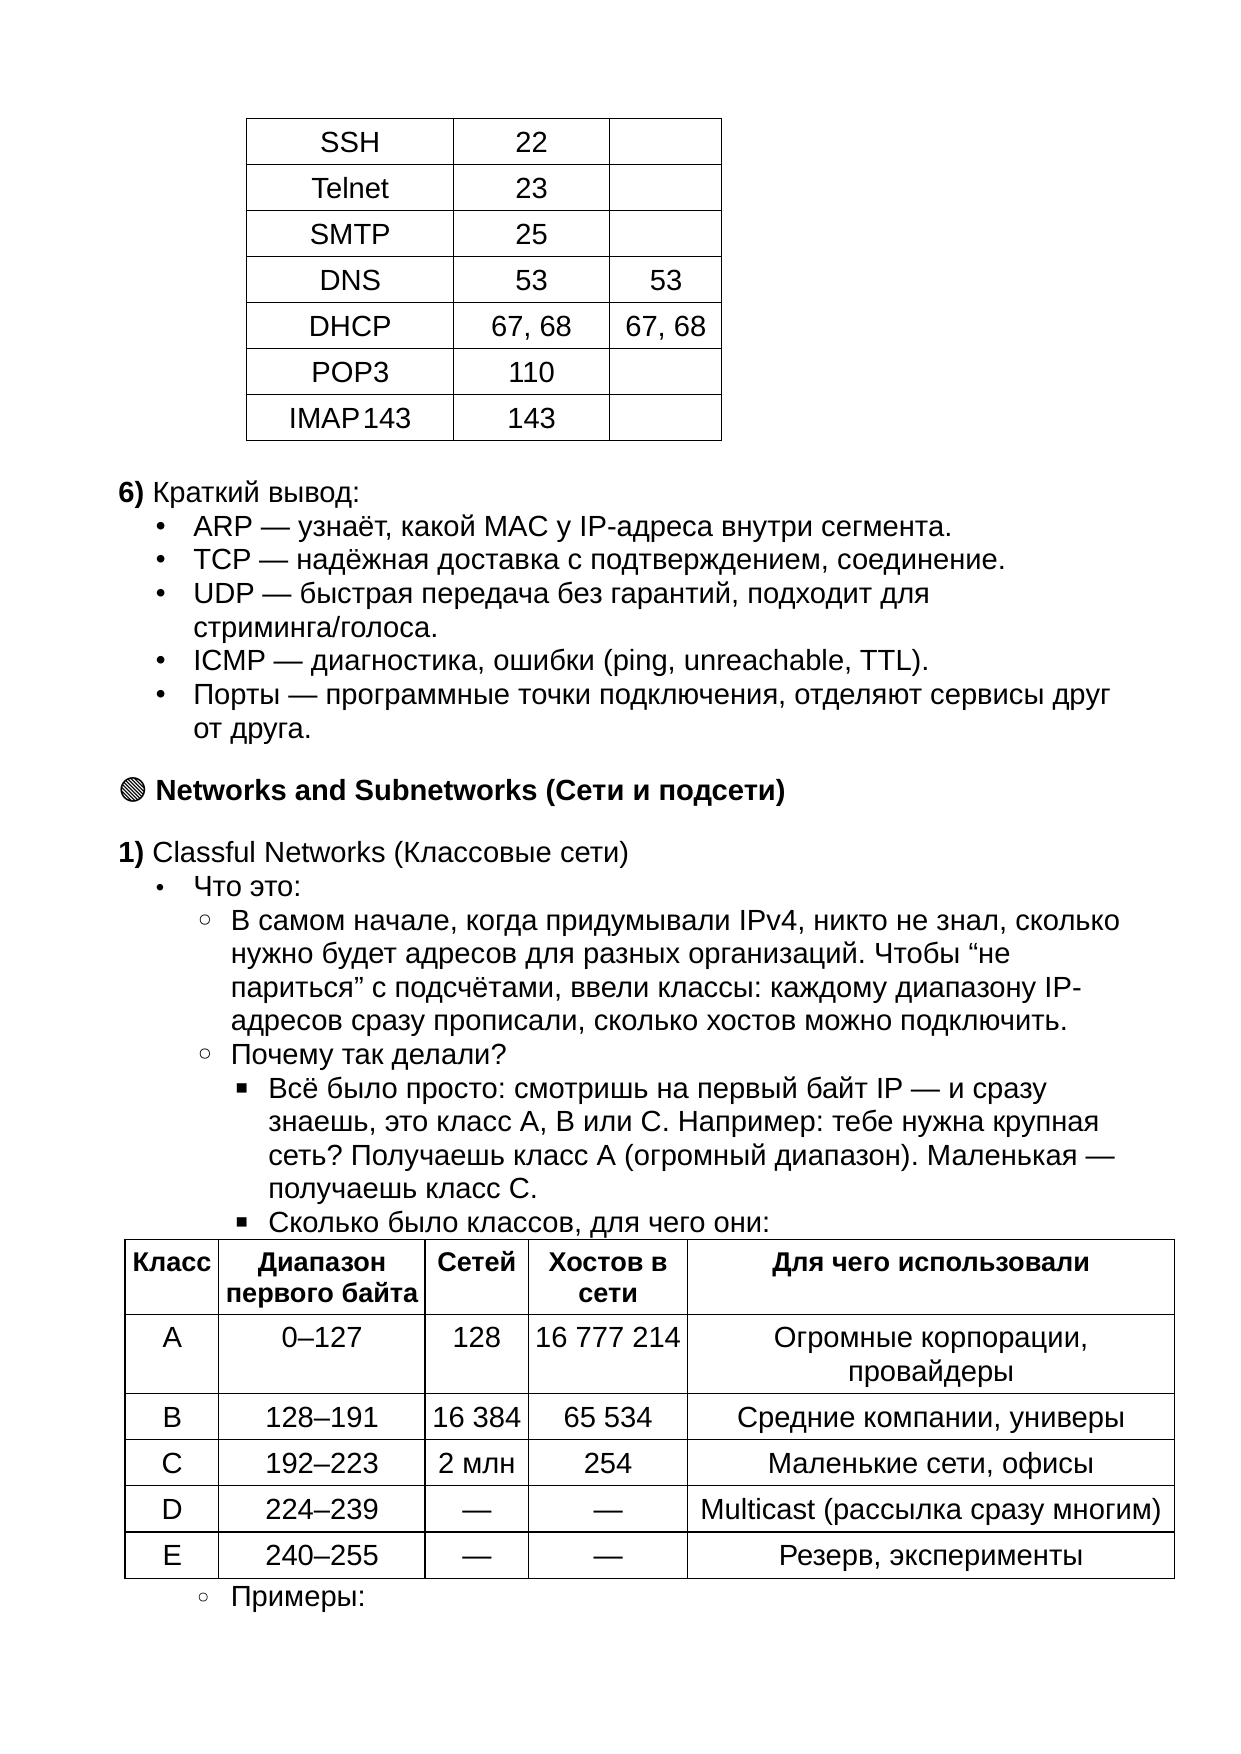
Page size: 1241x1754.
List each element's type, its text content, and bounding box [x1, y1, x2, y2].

list Сколько было классов, для чего они: [231, 1205, 1122, 1239]
table_cell POP3 [247, 349, 453, 394]
table_cell SSH [247, 119, 453, 164]
table_cell A [126, 1315, 218, 1393]
table_cell Огромные корпорации, провайдеры [688, 1315, 1174, 1393]
table_cell 22 [454, 119, 609, 164]
list Порты — программные точки подключения, отделяют сервисы друг от друга. [156, 677, 1122, 744]
table_cell 224–239 [219, 1486, 424, 1531]
table_cell D [126, 1486, 218, 1531]
table_cell — [529, 1533, 687, 1577]
table_header Сетей [426, 1240, 528, 1314]
table_cell Средние компании, универы [688, 1394, 1174, 1439]
text 1) Classful Networks (Классовые сети) [118, 835, 1122, 869]
table_cell 53 [610, 257, 721, 302]
table_cell DNS [247, 257, 453, 302]
table_cell B [126, 1394, 218, 1439]
table_header Диапазон первого байта [219, 1240, 424, 1314]
text 6) Краткий вывод: [118, 475, 1122, 508]
table_cell 128–191 [219, 1394, 424, 1439]
table_cell 16 384 [426, 1394, 528, 1439]
table_cell [610, 119, 721, 164]
table_cell [610, 395, 721, 440]
table_cell Маленькие сети, офисы [688, 1440, 1174, 1485]
list Что это: [156, 869, 1122, 902]
table_cell — [529, 1486, 687, 1531]
table_cell 65 534 [529, 1394, 687, 1439]
table_cell [610, 211, 721, 256]
list ARP — узнаёт, какой MAC у IP-адреса внутри сегмента. [156, 508, 1122, 542]
list Почему так делали? [193, 1037, 1122, 1071]
table_header Для чего использовали [688, 1240, 1174, 1314]
table_cell SMTP [247, 211, 453, 256]
table_cell 143 [454, 395, 609, 440]
table_cell DHCP [247, 303, 453, 348]
list Примеры: [193, 1579, 1122, 1612]
table_cell — [426, 1486, 528, 1531]
table_cell 128 [426, 1315, 528, 1393]
table_cell 110 [454, 349, 609, 394]
table_cell [610, 349, 721, 394]
table_cell [610, 165, 721, 210]
table_cell Telnet [247, 165, 453, 210]
table_cell 2 млн [426, 1440, 528, 1485]
list UDP — быстрая передача без гарантий, подходит для стриминга/голоса. [156, 576, 1122, 643]
table_header Хостов в сети [529, 1240, 687, 1314]
table_cell 67, 68 [454, 303, 609, 348]
list ICMP — диагностика, ошибки (ping, unreachable, TTL). [156, 643, 1122, 677]
table_cell 25 [454, 211, 609, 256]
list TCP — надёжная доставка с подтверждением, соединение. [156, 542, 1122, 576]
table_cell Резерв, эксперименты [688, 1533, 1174, 1577]
table_cell 254 [529, 1440, 687, 1485]
table_cell 16 777 214 [529, 1315, 687, 1393]
table_cell 240–255 [219, 1533, 424, 1577]
table_cell C [126, 1440, 218, 1485]
table_cell Multicast (рассылка сразу многим) [688, 1486, 1174, 1531]
table_cell 67, 68 [610, 303, 721, 348]
list Всё было просто: смотришь на первый байт IP — и сразу знаешь, это класс А, В или С. Например: тебе нужна крупная сеть? Получаешь класс А (огромный диапазон). Маленькая — получаешь класс С. [231, 1071, 1122, 1205]
table_cell 23 [454, 165, 609, 210]
table_cell 192–223 [219, 1440, 424, 1485]
table_header Класс [126, 1240, 218, 1314]
table_cell 53 [454, 257, 609, 302]
table_cell IMAP 143 [247, 395, 453, 440]
text 🟢 Networks and Subnetworks (Сети и подсети) [118, 773, 1122, 807]
table_cell — [426, 1533, 528, 1577]
list В самом начале, когда придумывали IPv4, никто не знал, сколько нужно будет адресов для разных организаций. Чтобы “не париться” с подсчётами, ввели классы: каждому диапазону IP-адресов сразу прописали, сколько хостов можно подключить. [193, 902, 1122, 1037]
table_cell E [126, 1533, 218, 1577]
table_cell 0–127 [219, 1315, 424, 1393]
